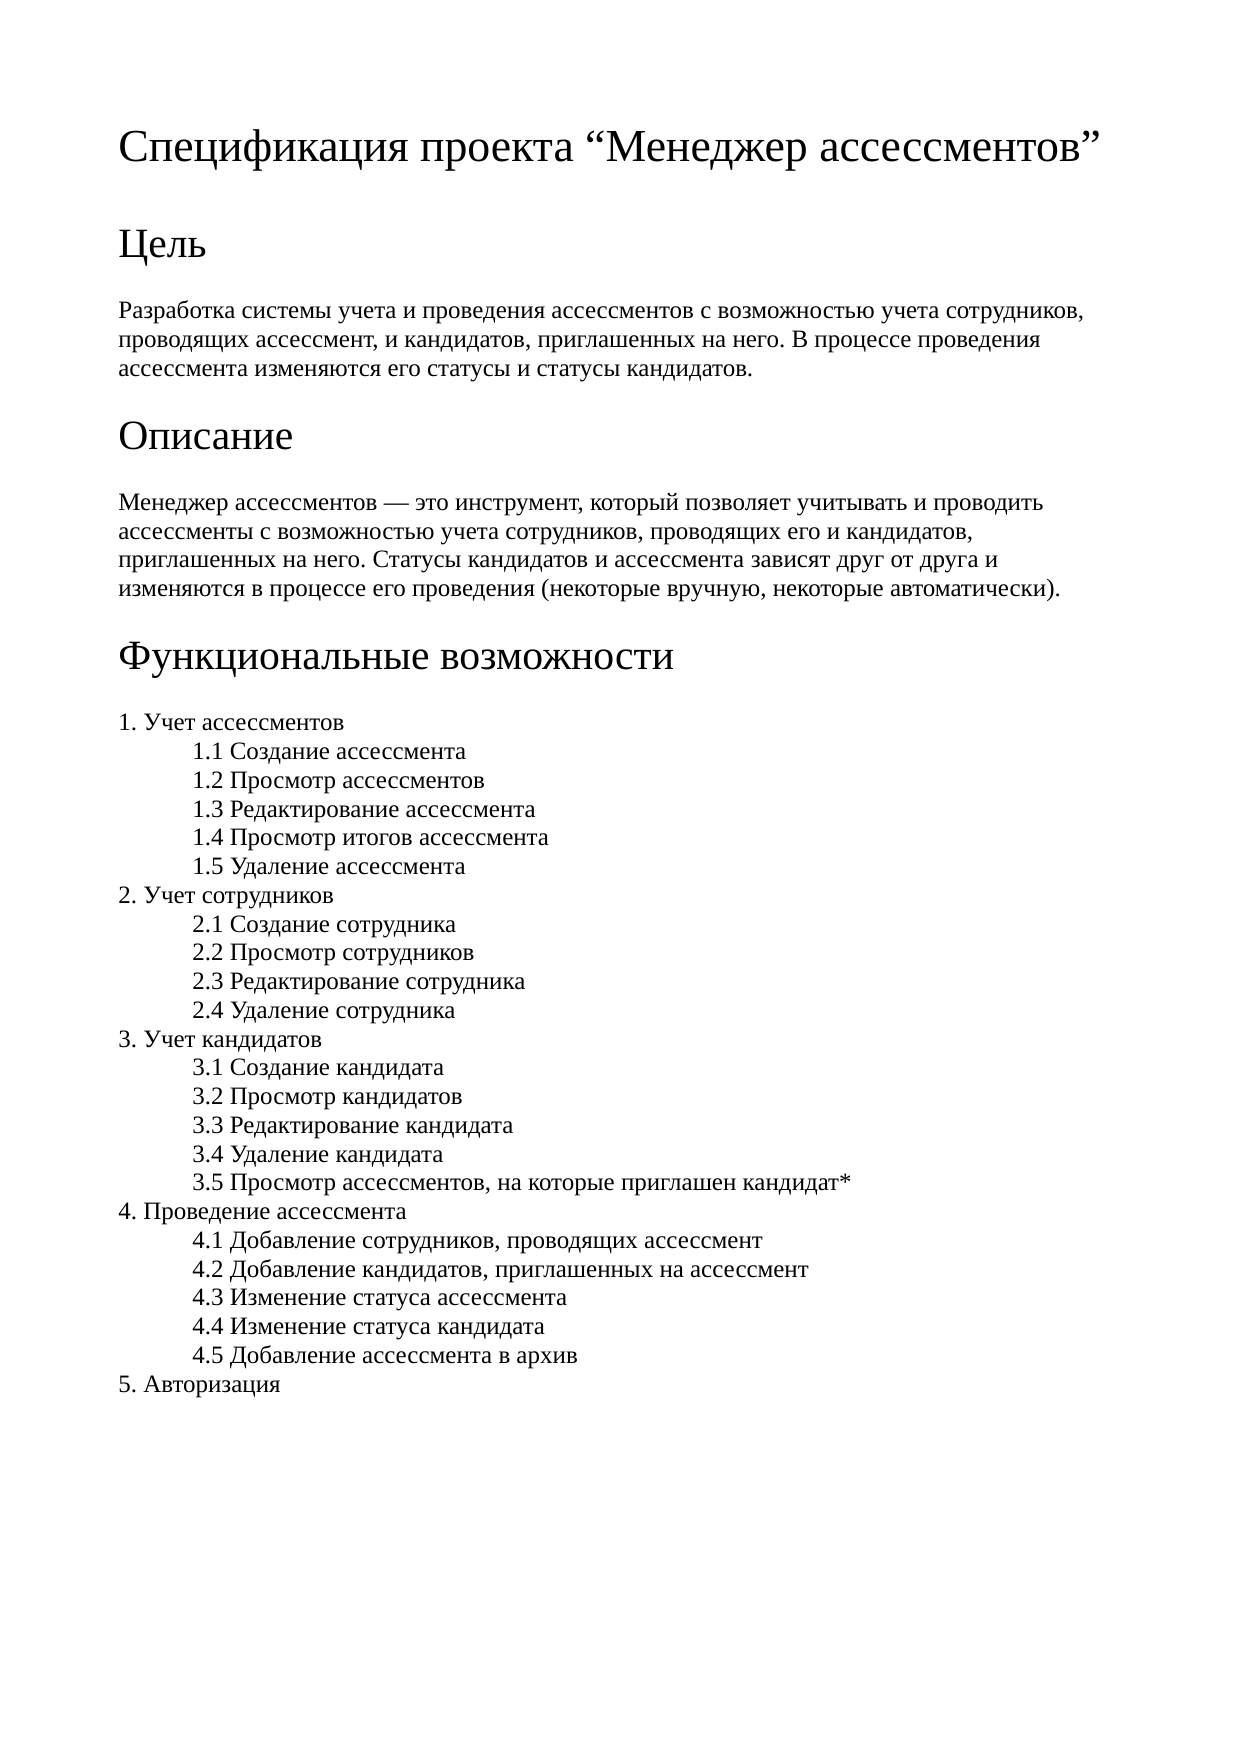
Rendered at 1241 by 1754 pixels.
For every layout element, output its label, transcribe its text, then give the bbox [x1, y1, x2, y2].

text 1.4 Просмотр итогов ассессмента [118, 822, 1122, 851]
text 4.1 Добавление сотрудников, проводящих ассессмент [118, 1225, 1122, 1254]
text 1.2 Просмотр ассессментов [118, 765, 1122, 794]
text 4. Проведение ассессмента [118, 1196, 1122, 1225]
text 3.5 Просмотр ассессментов, на которые приглашен кандидат* [118, 1167, 1122, 1196]
text 1.1 Создание ассессмента [118, 736, 1122, 765]
text 2.1 Создание сотрудника [118, 909, 1122, 937]
text 1. Учет ассессментов [118, 707, 1122, 736]
text 4.3 Изменение статуса ассессмента [118, 1282, 1122, 1311]
text Функциональные возможности [118, 631, 1122, 679]
text 2.4 Удаление сотрудника [118, 995, 1122, 1024]
text 3.3 Редактирование кандидата [118, 1110, 1122, 1139]
text 3.1 Создание кандидата [118, 1052, 1122, 1081]
text 4.2 Добавление кандидатов, приглашенных на ассессмент [118, 1254, 1122, 1282]
text 2.3 Редактирование сотрудника [118, 966, 1122, 995]
text 5. Авторизация [118, 1369, 1122, 1397]
text 4.5 Добавление ассессмента в архив [118, 1340, 1122, 1369]
text 1.3 Редактирование ассессмента [118, 794, 1122, 822]
text Цель [118, 219, 1122, 267]
text 1.5 Удаление ассессмента [118, 851, 1122, 880]
text Разработка системы учета и проведения ассессментов с возможностью учета сотрудников, проводящих ассессмент, и кандидатов, приглашенных на него. В процессе проведения ассессмента изменяются его статусы и статусы кандидатов. [118, 295, 1122, 382]
text 2. Учет сотрудников [118, 880, 1122, 909]
text Менеджер ассессментов — это инструмент, который позволяет учитывать и проводить ассессменты с возможностью учета сотрудников, проводящих его и кандидатов, приглашенных на него. Статусы кандидатов и ассессмента зависят друг от друга и изменяются в процессе его проведения (некоторые вручную, некоторые автоматически). [118, 487, 1122, 602]
text Спецификация проекта “Менеджер ассессментов” [118, 118, 1122, 171]
text 3.2 Просмотр кандидатов [118, 1081, 1122, 1110]
text Описание [118, 410, 1122, 458]
text 4.4 Изменение статуса кандидата [118, 1311, 1122, 1340]
text 3.4 Удаление кандидата [118, 1139, 1122, 1167]
text 3. Учет кандидатов [118, 1024, 1122, 1052]
text 2.2 Просмотр сотрудников [118, 937, 1122, 966]
